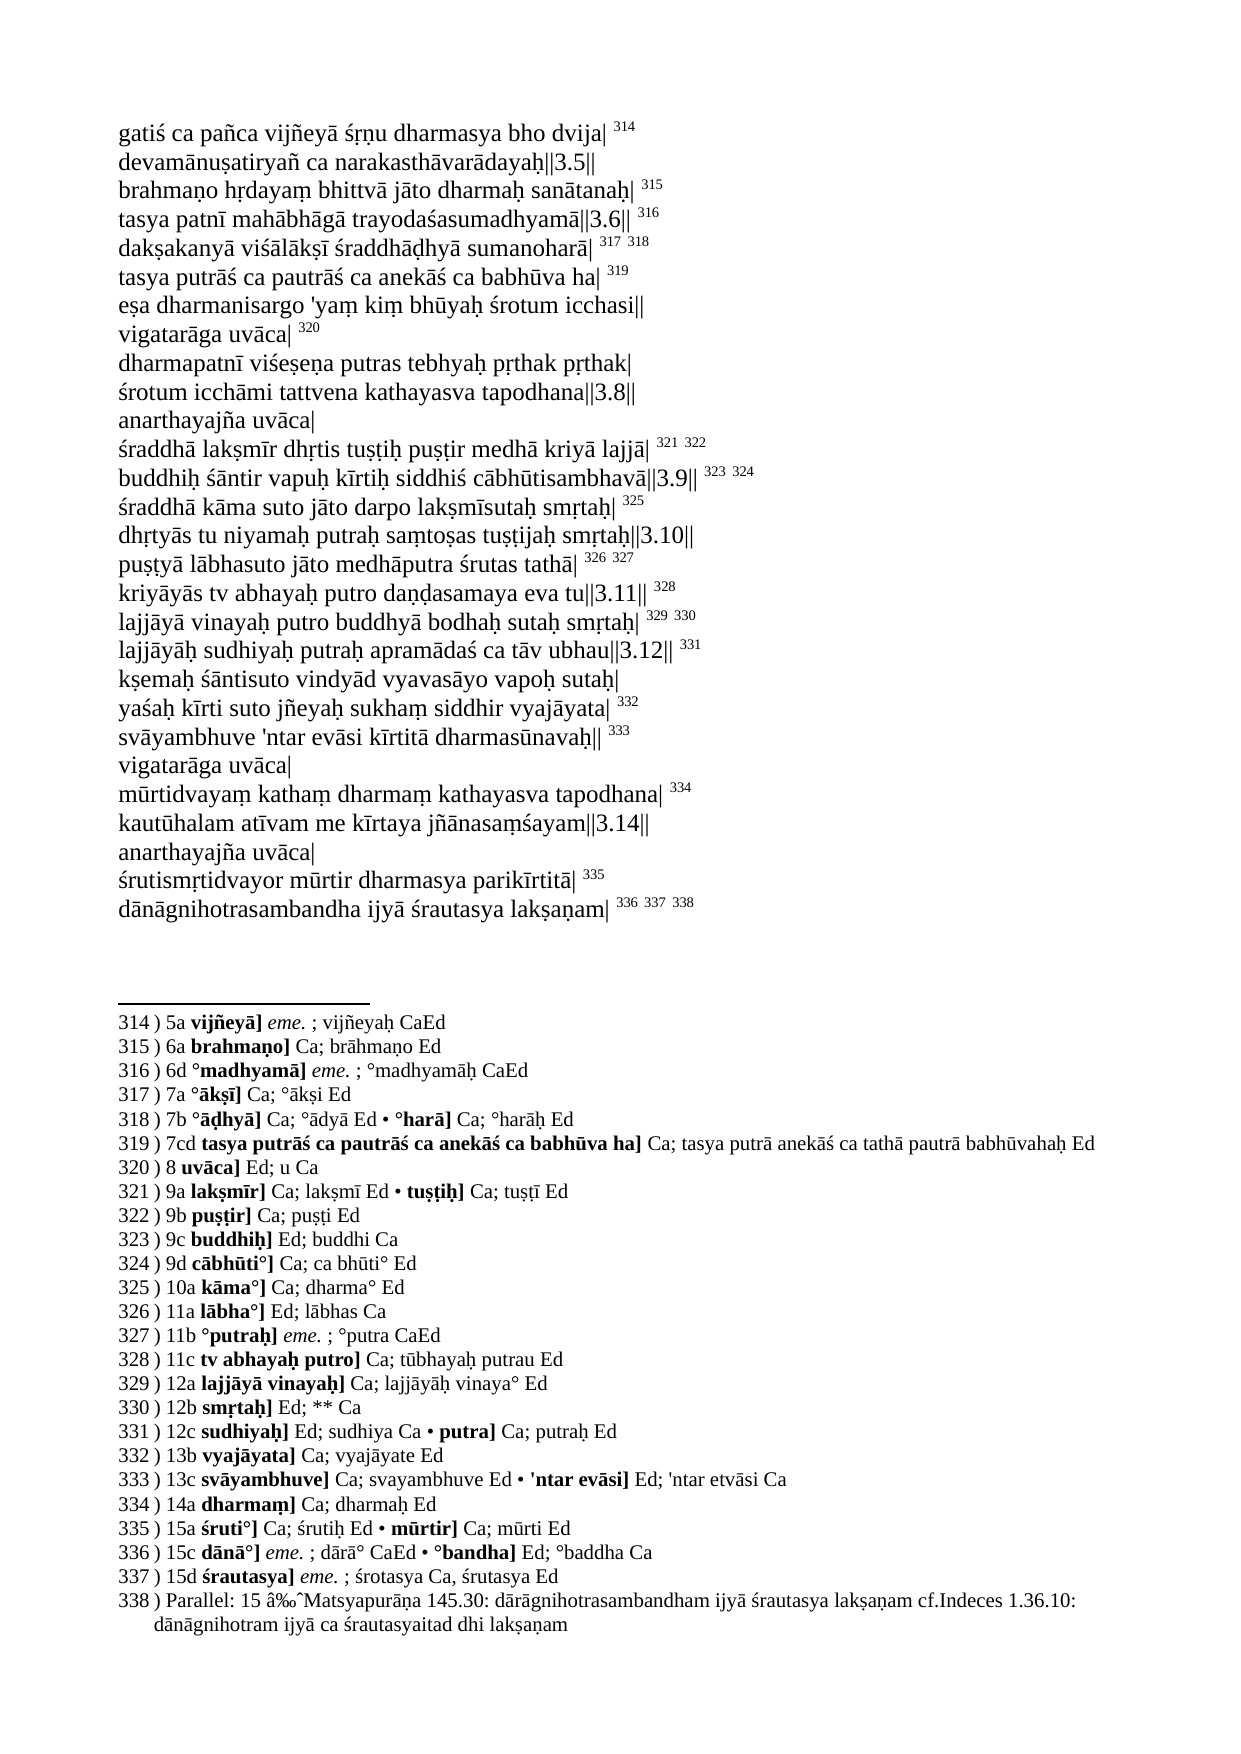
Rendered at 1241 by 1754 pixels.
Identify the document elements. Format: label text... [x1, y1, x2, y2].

text śraddhā kāma suto jāto darpo lakṣmīsutaḥ smṛtaḥ| [118, 492, 1122, 521]
text ) 10a kāma°] Ca; dharma° Ed [118, 1275, 1122, 1299]
text ) 15c dānā°] eme. ; dārā° CaEd • °bandha] Ed; °baddha Ca [118, 1539, 1122, 1564]
text ) 5a vijñeyā] eme. ; vijñeyaḥ CaEd [118, 1010, 1122, 1034]
text eṣa dharmanisargo 'yaṃ kiṃ bhūyaḥ śrotum icchasi|| [118, 291, 1122, 319]
text ) 12a lajjāyā vinayaḥ] Ca; lajjāyāḥ vinaya° Ed [118, 1371, 1122, 1395]
text ) 7cd tasya putrāś ca pautrāś ca anekāś ca babhūva ha] Ca; tasya putrā anekāś ca tathā pautrā babhūvahaḥ Ed [118, 1131, 1122, 1154]
text vigatarāga uvāca| [118, 319, 1122, 348]
text ) 7b °āḍhyā] Ca; °ādyā Ed • °harā] Ca; °harāḥ Ed [118, 1106, 1122, 1131]
text ) 13c svāyambhuve] Ca; svayambhuve Ed • 'ntar evāsi] Ed; 'ntar etvāsi Ca [118, 1467, 1122, 1491]
text ) 9a lakṣmīr] Ca; lakṣmī Ed • tuṣṭiḥ] Ca; tuṣṭī Ed [118, 1179, 1122, 1203]
text ) 15d śrautasya] eme. ; śrotasya Ca, śrutasya Ed [118, 1564, 1122, 1588]
text ) 9b puṣṭir] Ca; puṣṭi Ed [118, 1203, 1122, 1227]
text vigatarāga uvāca| [118, 751, 1122, 779]
text ) 6a brahmaṇo] Ca; brāhmaṇo Ed [118, 1034, 1122, 1058]
text ) 9c buddhiḥ] Ed; buddhi Ca [118, 1227, 1122, 1251]
text kṣemaḥ śāntisuto vindyād vyavasāyo vapoḥ sutaḥ| [118, 664, 1122, 693]
text devamānuṣatiryañ ca narakasthāvarādayaḥ||3.5|| [118, 147, 1122, 176]
text puṣṭyā lābhasuto jāto medhāputra śrutas tathā| [118, 549, 1122, 578]
text svāyambhuve 'ntar evāsi kīrtitā dharmasūnavaḥ|| [118, 722, 1122, 751]
text ) 13b vyajāyata] Ca; vyajāyate Ed [118, 1443, 1122, 1467]
text brahmaṇo hṛdayaṃ bhittvā jāto dharmaḥ sanātanaḥ| [118, 176, 1122, 204]
text dhṛtyās tu niyamaḥ putraḥ saṃtoṣas tuṣṭijaḥ smṛtaḥ||3.10|| [118, 521, 1122, 549]
text anarthayajña uvāca| [118, 837, 1122, 866]
text ) 12b smṛtaḥ] Ed; ** Ca [118, 1395, 1122, 1419]
text śrutismṛtidvayor mūrtir dharmasya parikīrtitā| [118, 866, 1122, 894]
text śraddhā lakṣmīr dhṛtis tuṣṭiḥ puṣṭir medhā kriyā lajjā| [118, 434, 1122, 463]
text ) 7a °ākṣī] Ca; °ākṣi Ed [118, 1082, 1122, 1106]
text gatiś ca pañca vijñeyā śṛṇu dharmasya bho dvija| [118, 118, 1122, 147]
text ) 11b °putraḥ] eme. ; °putra CaEd [118, 1323, 1122, 1347]
text śrotum icchāmi tattvena kathayasva tapodhana||3.8|| [118, 377, 1122, 406]
text dakṣakanyā viśālākṣī śraddhāḍhyā sumanoharā| [118, 233, 1122, 262]
text ) 11c tv abhayaḥ putro] Ca; tūbhayaḥ putrau Ed [118, 1347, 1122, 1371]
text ) 15a śruti°] Ca; śrutiḥ Ed • mūrtir] Ca; mūrti Ed [118, 1516, 1122, 1539]
text mūrtidvayaṃ kathaṃ dharmaṃ kathayasva tapodhana| [118, 779, 1122, 808]
text ) 14a dharmaṃ] Ca; dharmaḥ Ed [118, 1491, 1122, 1516]
text kautūhalam atīvam me kīrtaya jñānasaṃśayam||3.14|| [118, 808, 1122, 837]
text anarthayajña uvāca| [118, 406, 1122, 434]
text tasya patnī mahābhāgā trayodaśasumadhyamā||3.6|| [118, 204, 1122, 233]
text dharmapatnī viśeṣeṇa putras tebhyaḥ pṛthak pṛthak| [118, 348, 1122, 377]
text ) 12c sudhiyaḥ] Ed; sudhiya Ca • putra] Ca; putraḥ Ed [118, 1419, 1122, 1443]
text lajjāyāḥ sudhiyaḥ putraḥ apramādaś ca tāv ubhau||3.12|| [118, 636, 1122, 664]
text dānāgnihotrasambandha ijyā śrautasya lakṣaṇam| [118, 894, 1122, 923]
text lajjāyā vinayaḥ putro buddhyā bodhaḥ sutaḥ smṛtaḥ| [118, 607, 1122, 636]
text kriyāyās tv abhayaḥ putro daṇḍasamaya eva tu||3.11|| [118, 578, 1122, 607]
text ) 6d °madhyamā] eme. ; °madhyamāḥ CaEd [118, 1058, 1122, 1082]
text ) 11a lābha°] Ed; lābhas Ca [118, 1299, 1122, 1323]
text ) Parallel: 15 â‰ˆMatsyapurāṇa 145.30: dārāgnihotrasambandham ijyā śrautasya lakṣaṇam cf.Indeces 1.36.10: dānāgnihotram ijyā ca śrautasyaitad dhi lakṣaṇam [118, 1588, 1122, 1636]
text ) 8 uvāca] Ed; u Ca [118, 1154, 1122, 1179]
text ) 9d cābhūti°] Ca; ca bhūti° Ed [118, 1251, 1122, 1275]
text buddhiḥ śāntir vapuḥ kīrtiḥ siddhiś cābhūtisambhavā||3.9|| [118, 463, 1122, 492]
text yaśaḥ kīrti suto jñeyaḥ sukhaṃ siddhir vyajāyata| [118, 693, 1122, 722]
text tasya putrāś ca pautrāś ca anekāś ca babhūva ha| [118, 262, 1122, 291]
